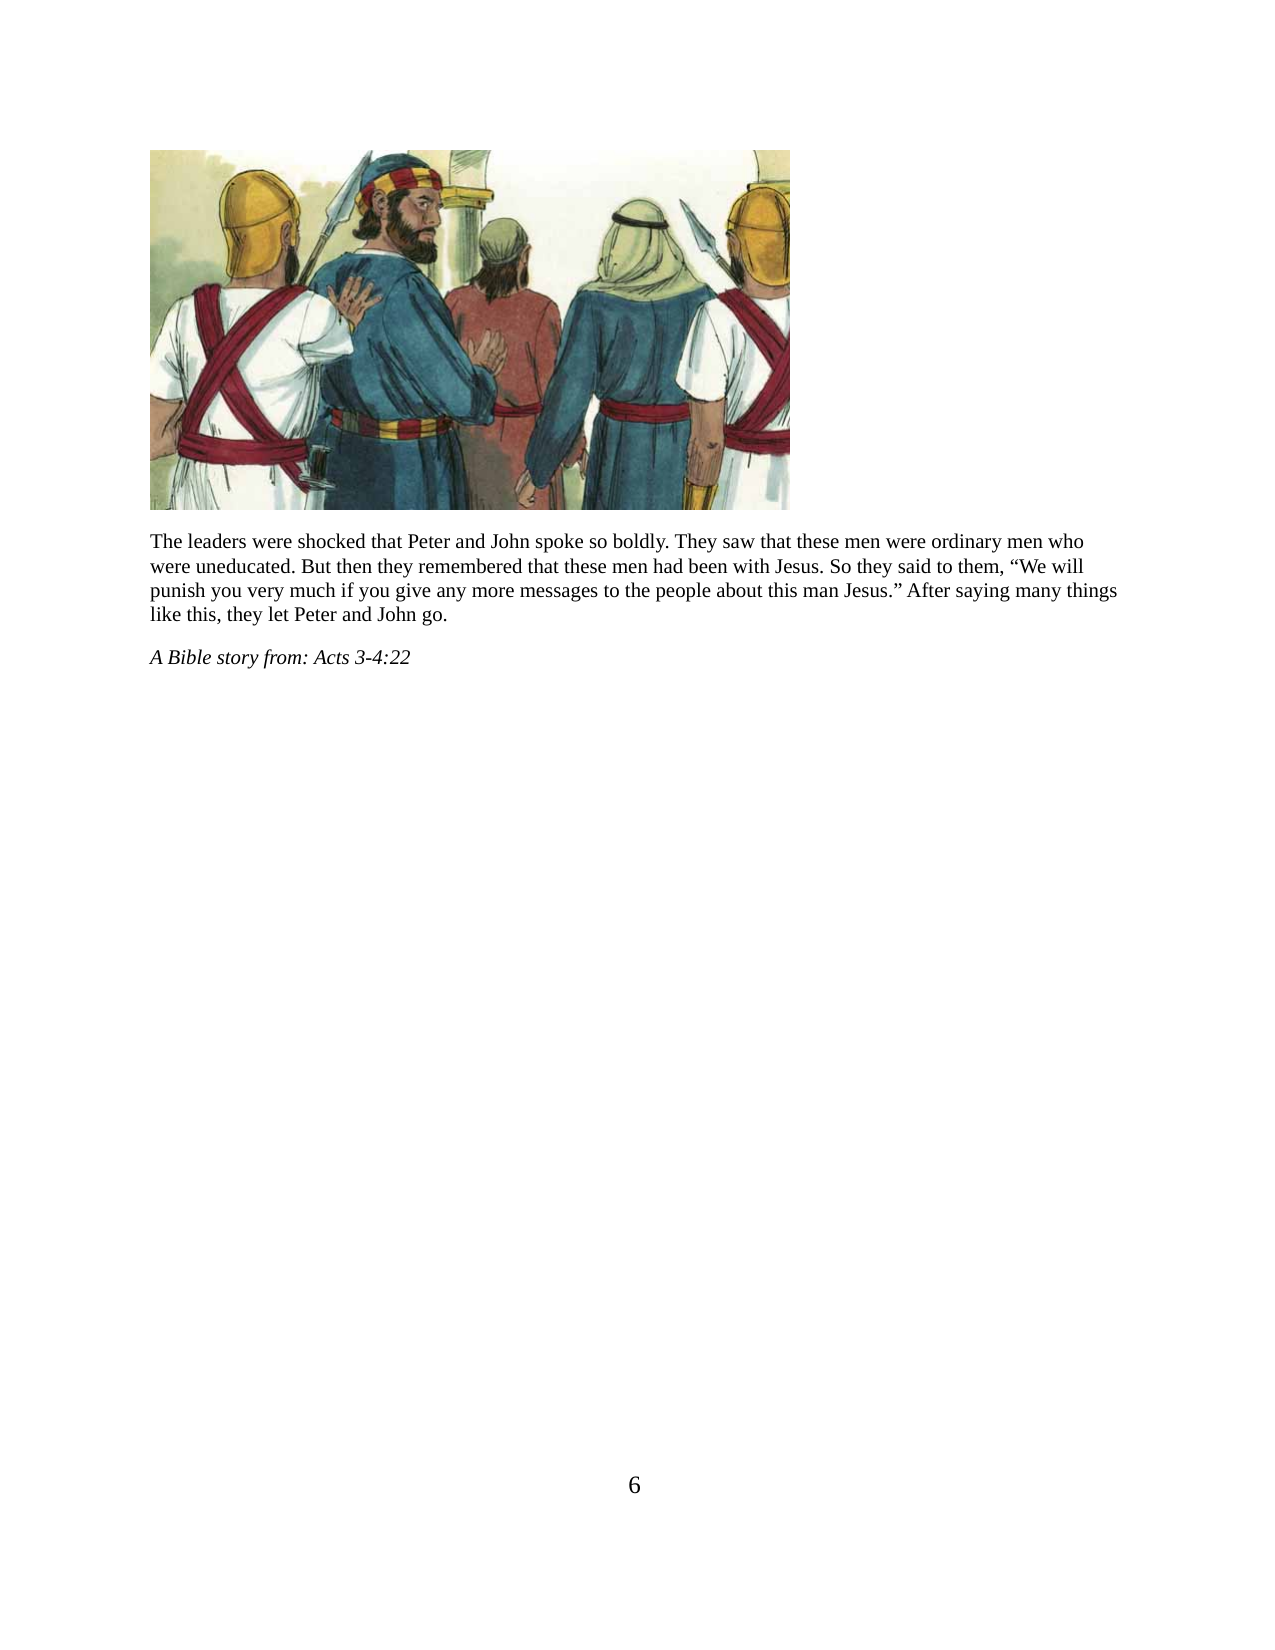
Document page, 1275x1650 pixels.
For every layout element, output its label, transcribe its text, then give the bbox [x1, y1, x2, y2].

picture [150, 150, 790, 510]
text A Bible story from: Acts 3-4:22 [150, 645, 1125, 669]
text The leaders were shocked that Peter and John spoke so boldly. They saw that these men were ordinary men who were uneducated. But then they remembered that these men had been with Jesus. So they said to them, “We will punish you very much if you give any more messages to the people about this man Jesus.” After saying many things like this, they let Peter and John go. [150, 529, 1125, 626]
